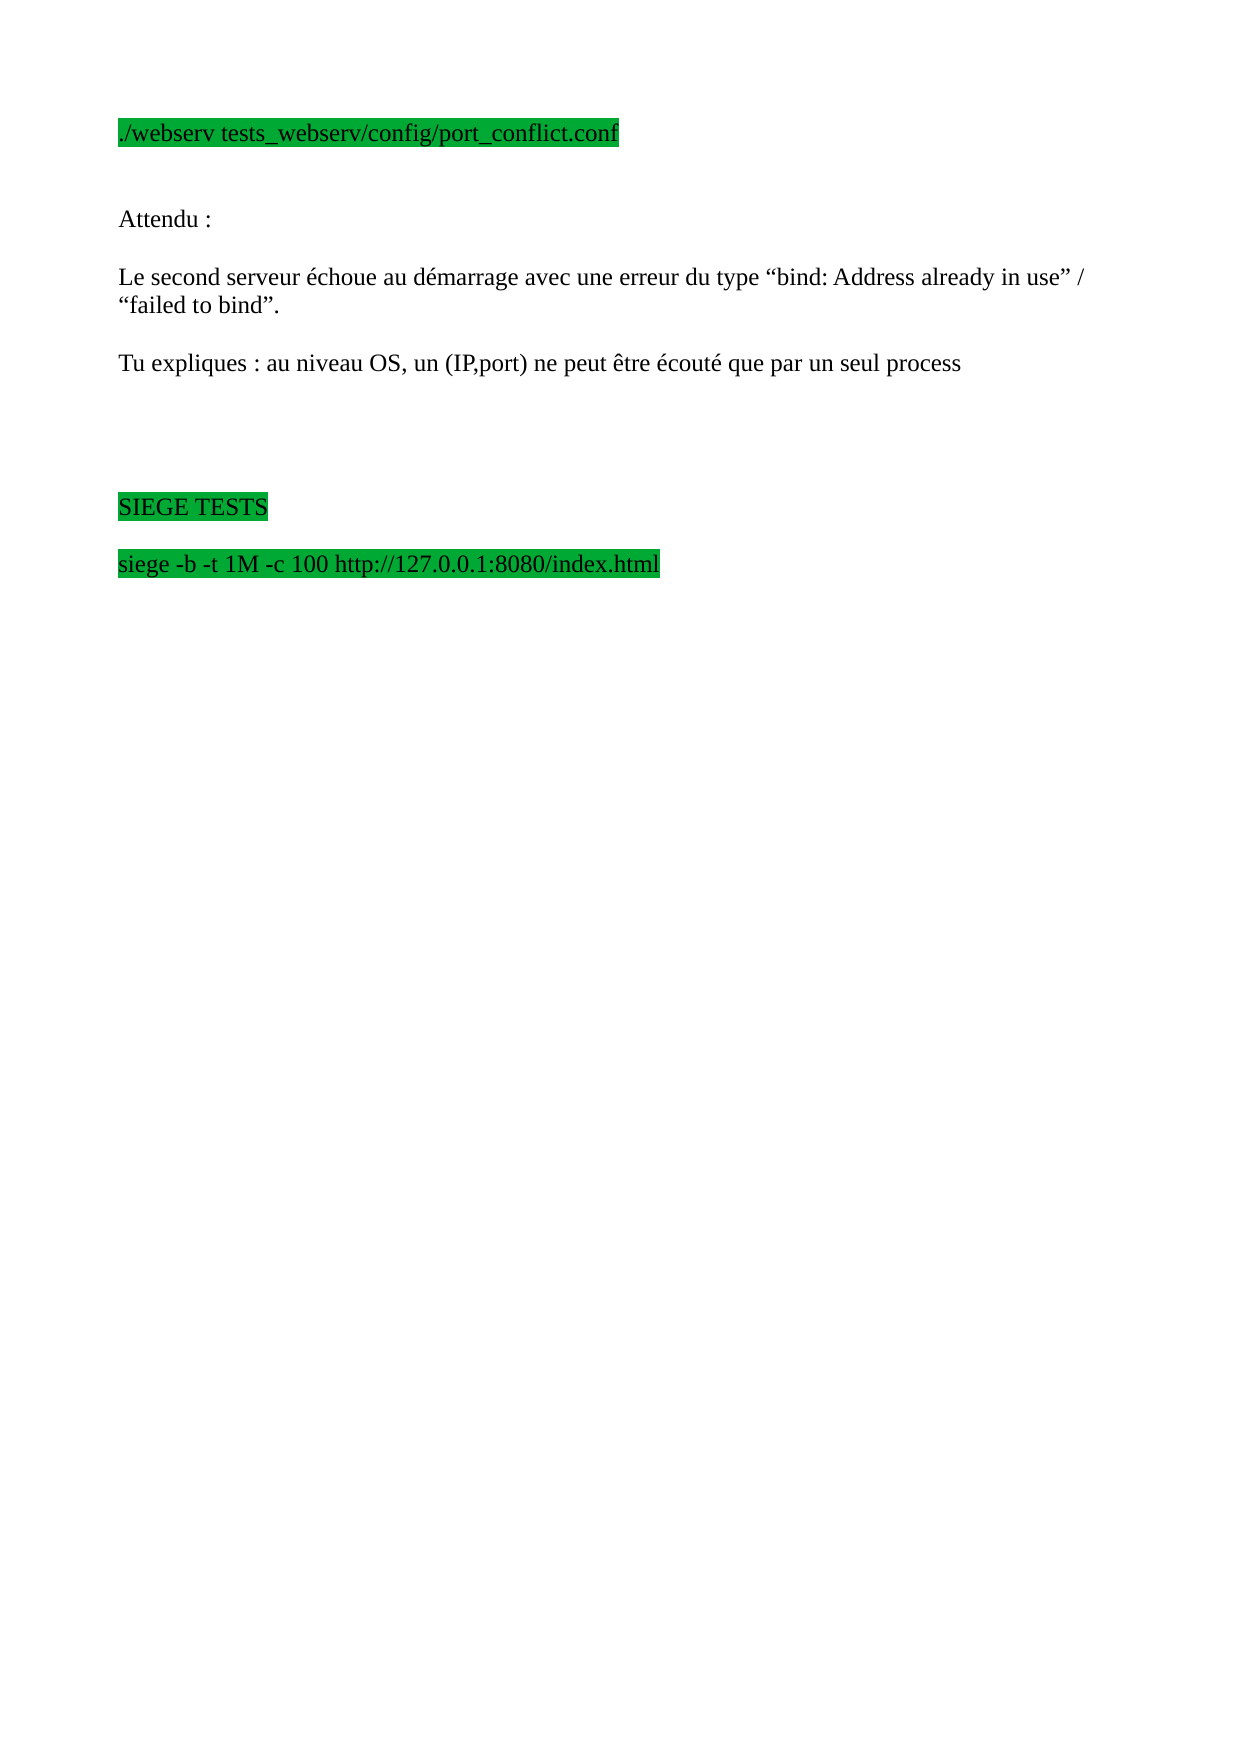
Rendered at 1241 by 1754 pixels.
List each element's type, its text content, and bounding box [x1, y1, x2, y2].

text Tu expliques : au niveau OS, un (IP,port) ne peut être écouté que par un seul process [118, 348, 1122, 377]
text SIEGE TESTS [118, 492, 1122, 521]
text siege -b -t 1M -c 100 http://127.0.0.1:8080/index.html [118, 549, 1122, 578]
text Attendu : [118, 204, 1122, 233]
text ./webserv tests_webserv/config/port_conflict.conf [118, 118, 1122, 147]
text Le second serveur échoue au démarrage avec une erreur du type “bind: Address already in use” / “failed to bind”. [118, 262, 1122, 319]
